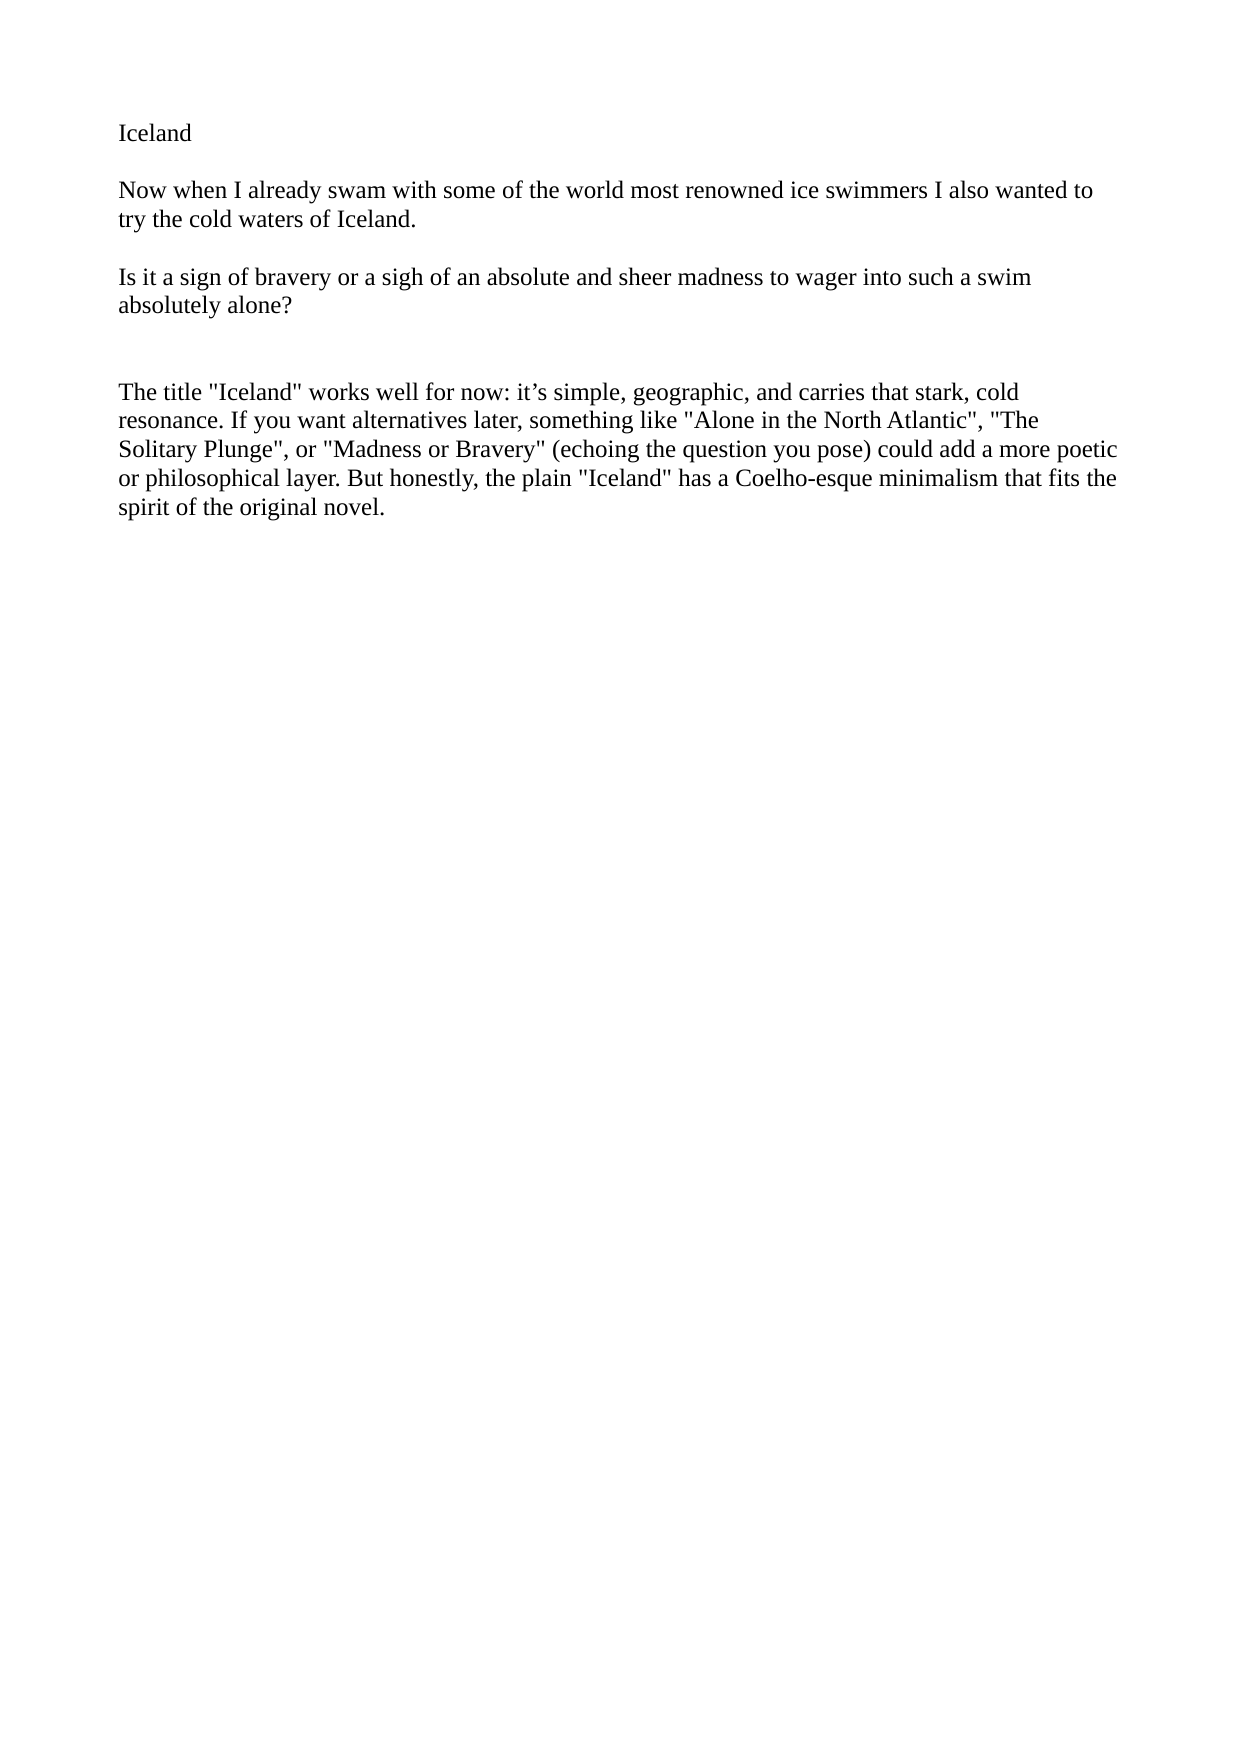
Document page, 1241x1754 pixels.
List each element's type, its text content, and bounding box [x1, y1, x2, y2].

text Is it a sign of bravery or a sigh of an absolute and sheer madness to wager into such a swim absolutely alone? [118, 262, 1122, 319]
text The title "Iceland" works well for now: it’s simple, geographic, and carries that stark, cold resonance. If you want alternatives later, something like "Alone in the North Atlantic", "The Solitary Plunge", or "Madness or Bravery" (echoing the question you pose) could add a more poetic or philosophical layer. But honestly, the plain "Iceland" has a Coelho-esque minimalism that fits the spirit of the original novel. [118, 377, 1122, 521]
text Iceland [118, 118, 1122, 147]
text Now when I already swam with some of the world most renowned ice swimmers I also wanted to try the cold waters of Iceland. [118, 176, 1122, 233]
